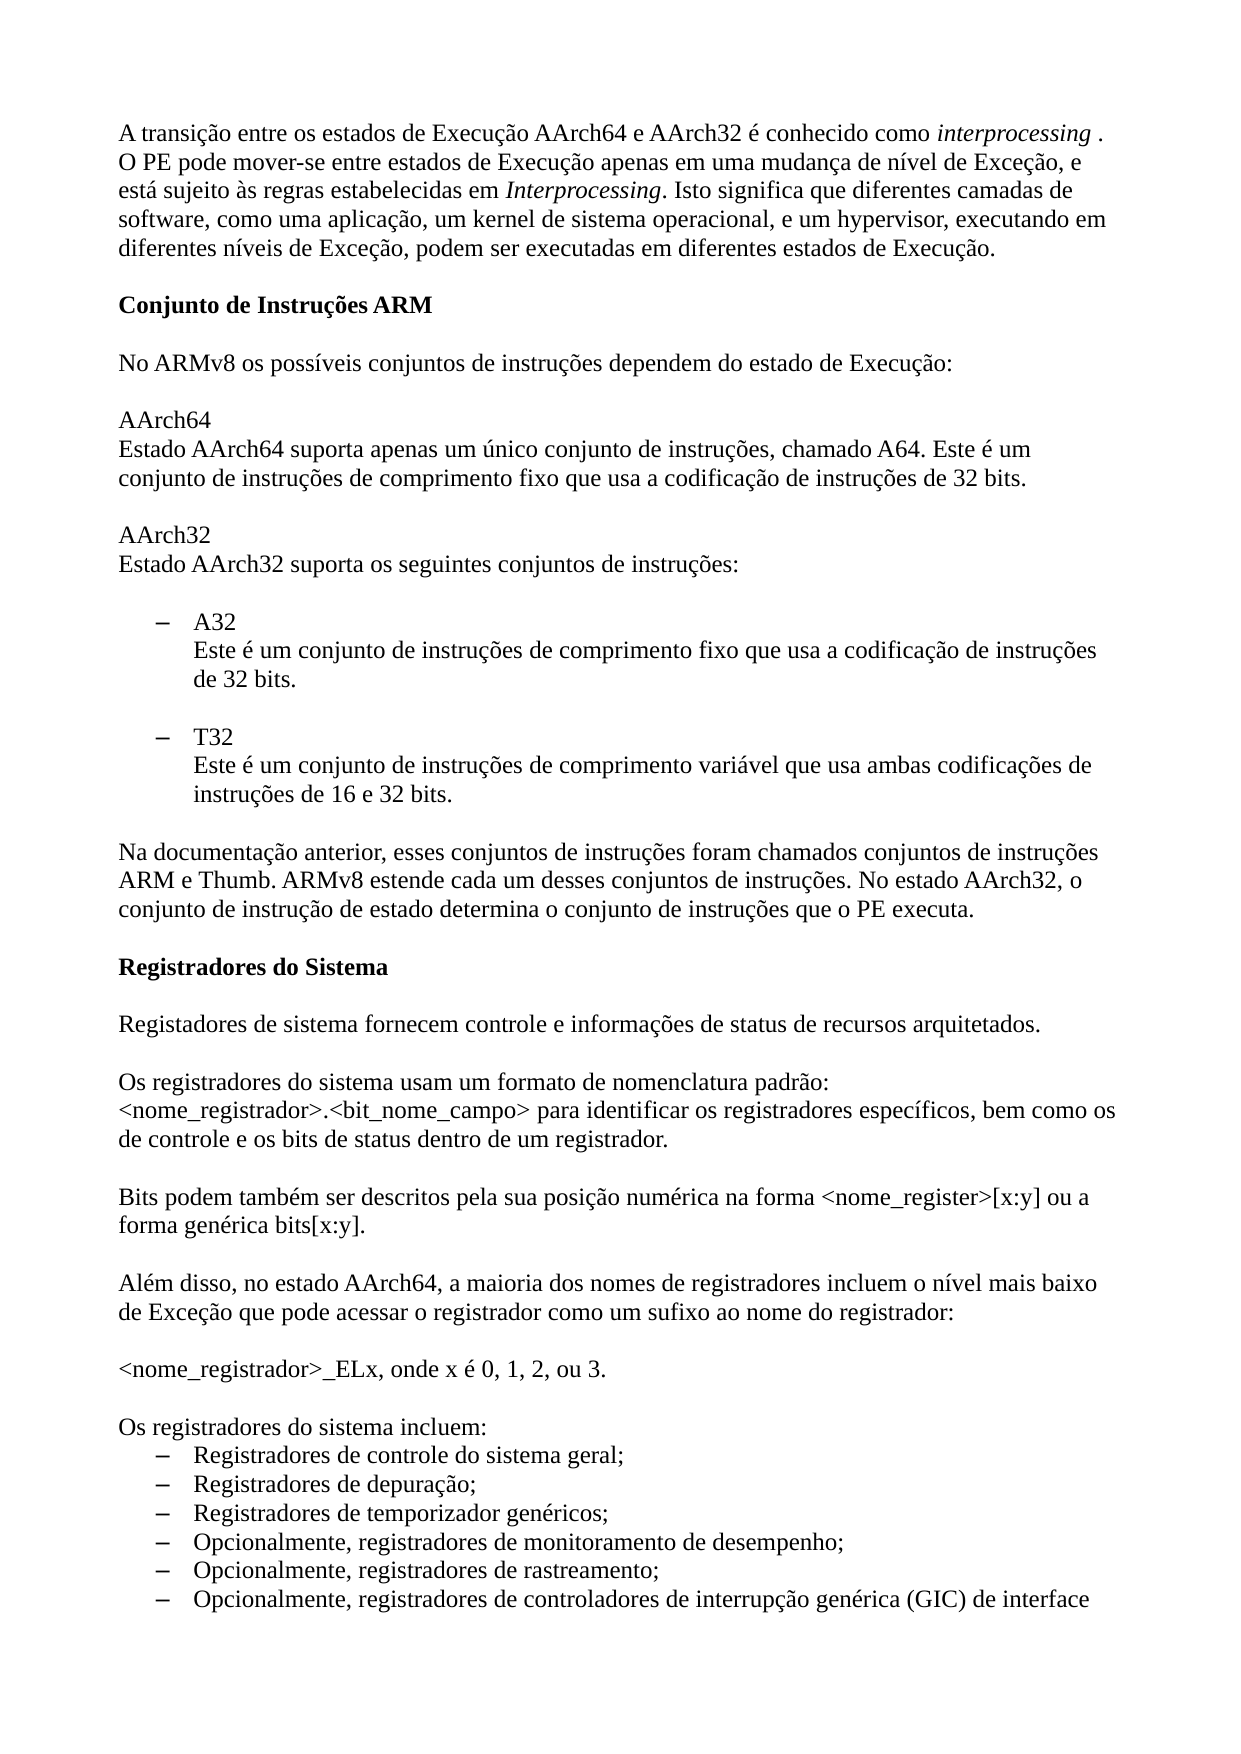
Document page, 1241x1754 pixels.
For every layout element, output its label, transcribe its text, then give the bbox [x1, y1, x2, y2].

list Registradores de temporizador genéricos; [156, 1498, 1122, 1527]
text Registadores de sistema fornecem controle e informações de status de recursos arquitetados. [118, 1009, 1122, 1038]
text Conjunto de Instruções ARM [118, 291, 1122, 319]
list Opcionalmente, registradores de rastreamento; [156, 1556, 1122, 1584]
list Este é um conjunto de instruções de comprimento fixo que usa a codificação de instruções de 32 bits. [156, 636, 1122, 693]
text Registradores do Sistema [118, 952, 1122, 981]
text Na documentação anterior, esses conjuntos de instruções foram chamados conjuntos de instruções ARM e Thumb. ARMv8 estende cada um desses conjuntos de instruções. No estado AArch32, o conjunto de instrução de estado determina o conjunto de instruções que o PE executa. [118, 837, 1122, 923]
list Este é um conjunto de instruções de comprimento variável que usa ambas codificações de instruções de 16 e 32 bits. [156, 751, 1122, 808]
list A32 [156, 607, 1122, 636]
text AArch32 [118, 521, 1122, 549]
text No ARMv8 os possíveis conjuntos de instruções dependem do estado de Execução: [118, 348, 1122, 377]
text A transição entre os estados de Execução AArch64 e AArch32 é conhecido como interprocessing . O PE pode mover-se entre estados de Execução apenas em uma mudança de nível de Exceção, e está sujeito às regras estabelecidas em Interprocessing. Isto significa que diferentes camadas de software, como uma aplicação, um kernel de sistema operacional, e um hypervisor, executando em diferentes níveis de Exceção, podem ser executadas em diferentes estados de Execução. [118, 118, 1122, 262]
list Opcionalmente, registradores de monitoramento de desempenho; [156, 1527, 1122, 1556]
list Opcionalmente, registradores de controladores de interrupção genérica (GIC) de interface [156, 1584, 1122, 1613]
text Os registradores do sistema incluem: [118, 1412, 1122, 1441]
text <nome_registrador>_ELx, onde x é 0, 1, 2, ou 3. [118, 1354, 1122, 1383]
list Registradores de controle do sistema geral; [156, 1441, 1122, 1469]
list Registradores de depuração; [156, 1469, 1122, 1498]
text AArch64 [118, 406, 1122, 434]
text Bits podem também ser descritos pela sua posição numérica na forma <nome_register>[x:y] ou a forma genérica bits[x:y]. [118, 1182, 1122, 1239]
list T32 [156, 722, 1122, 751]
text Os registradores do sistema usam um formato de nomenclatura padrão: <nome_registrador>.<bit_nome_campo> para identificar os registradores específicos, bem como os de controle e os bits de status dentro de um registrador. [118, 1067, 1122, 1153]
text Estado AArch32 suporta os seguintes conjuntos de instruções: [118, 549, 1122, 578]
text Além disso, no estado AArch64, a maioria dos nomes de registradores incluem o nível mais baixo de Exceção que pode acessar o registrador como um sufixo ao nome do registrador: [118, 1268, 1122, 1326]
text Estado AArch64 suporta apenas um único conjunto de instruções, chamado A64. Este é um conjunto de instruções de comprimento fixo que usa a codificação de instruções de 32 bits. [118, 434, 1122, 492]
